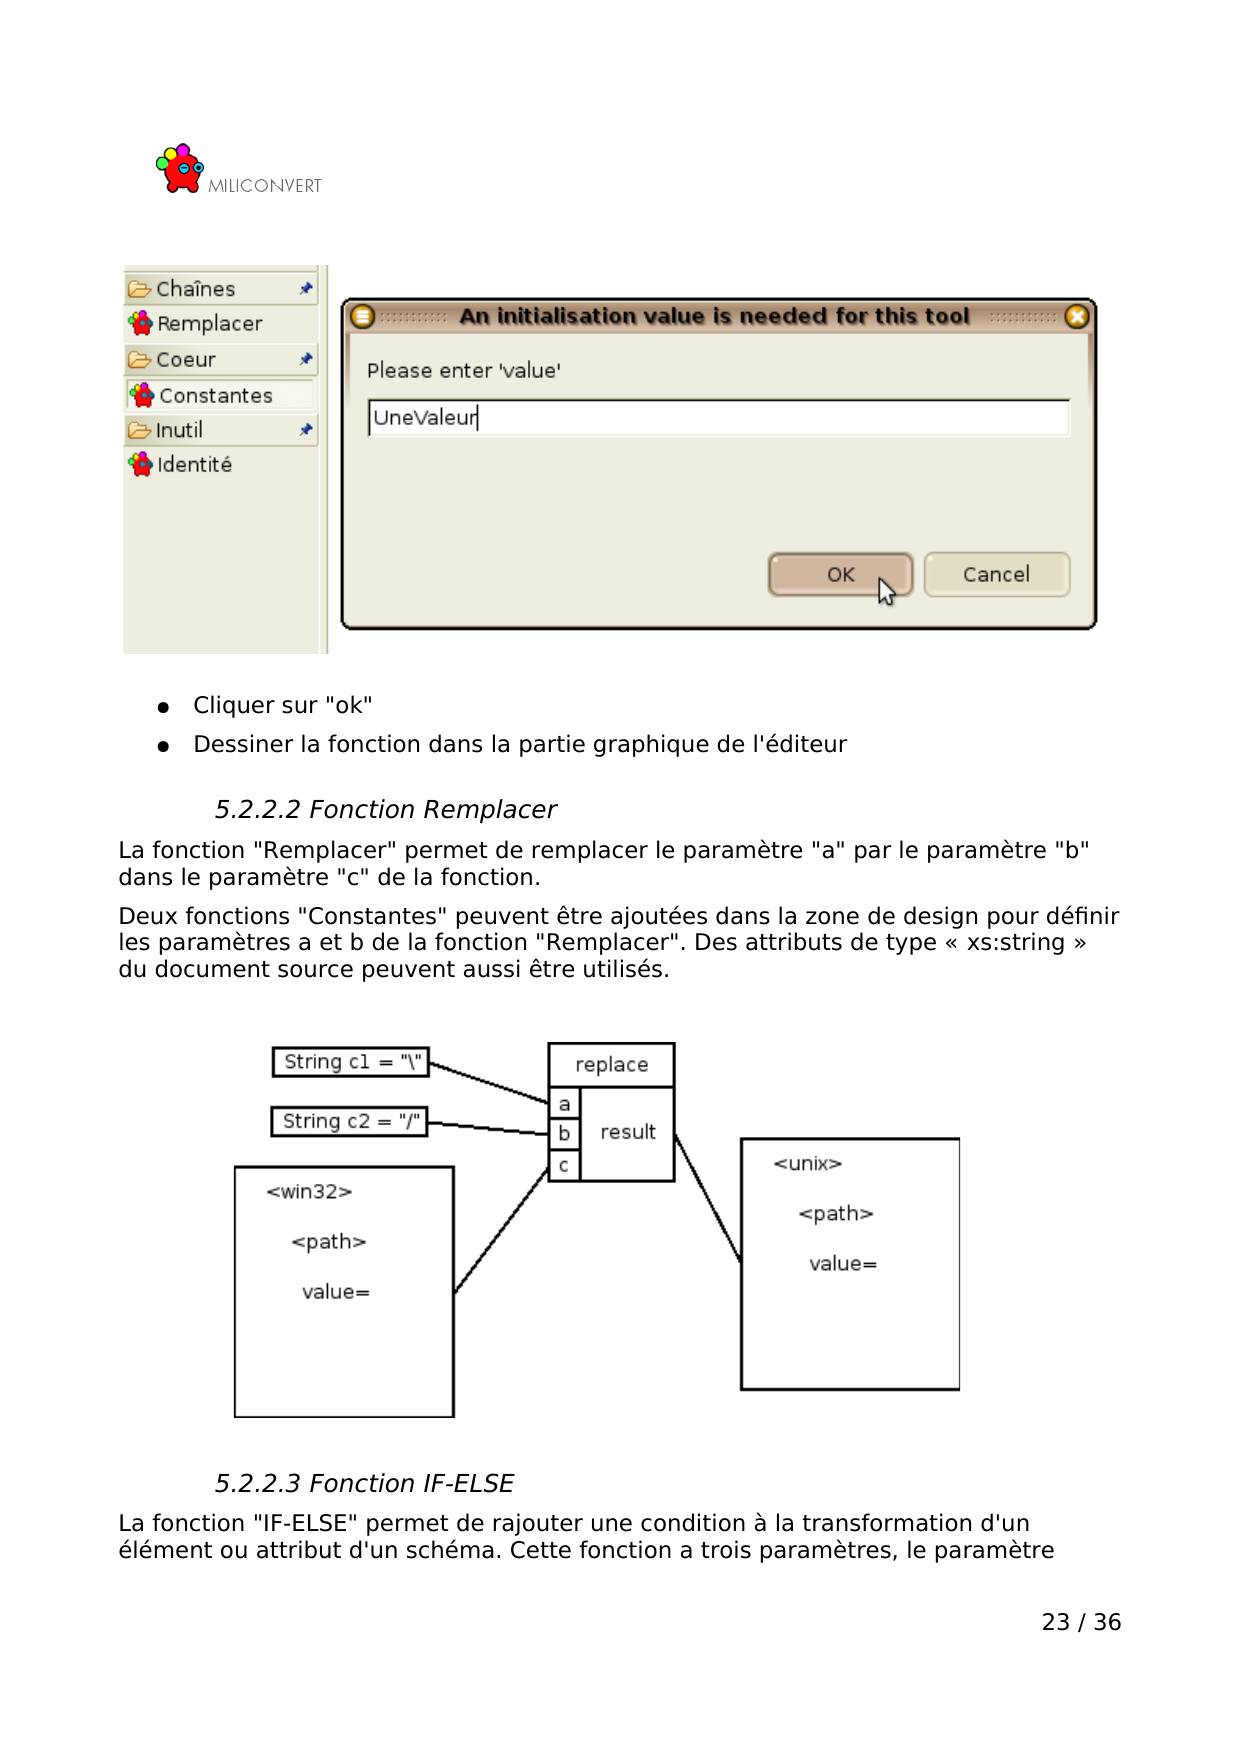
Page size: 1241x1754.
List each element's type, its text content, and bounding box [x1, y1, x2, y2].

subtitle Fonction IF-ELSE [207, 1469, 1122, 1498]
text La fonction "Remplacer" permet de remplacer le paramètre "a" par le paramètre "b" dans le paramètre "c" de la fonction. [118, 837, 1122, 890]
picture [132, 119, 354, 225]
list Cliquer sur "ok" [156, 692, 1122, 719]
text Deux fonctions "Constantes" peuvent être ajoutées dans la zone de design pour définir les paramètres a et b de la fonction "Remplacer". Des attributs de type « xs:string » du document source peuvent aussi être utilisés. [118, 903, 1122, 983]
picture [122, 265, 1118, 654]
subtitle Fonction Remplacer [207, 796, 1122, 824]
list Dessiner la fonction dans la partie graphique de l'éditeur [156, 732, 1122, 758]
text La fonction "IF-ELSE" permet de rajouter une condition à la transformation d'un élément ou attribut d'un schéma. Cette fonction a trois paramètres, le paramètre [118, 1510, 1122, 1564]
picture [233, 1042, 961, 1418]
